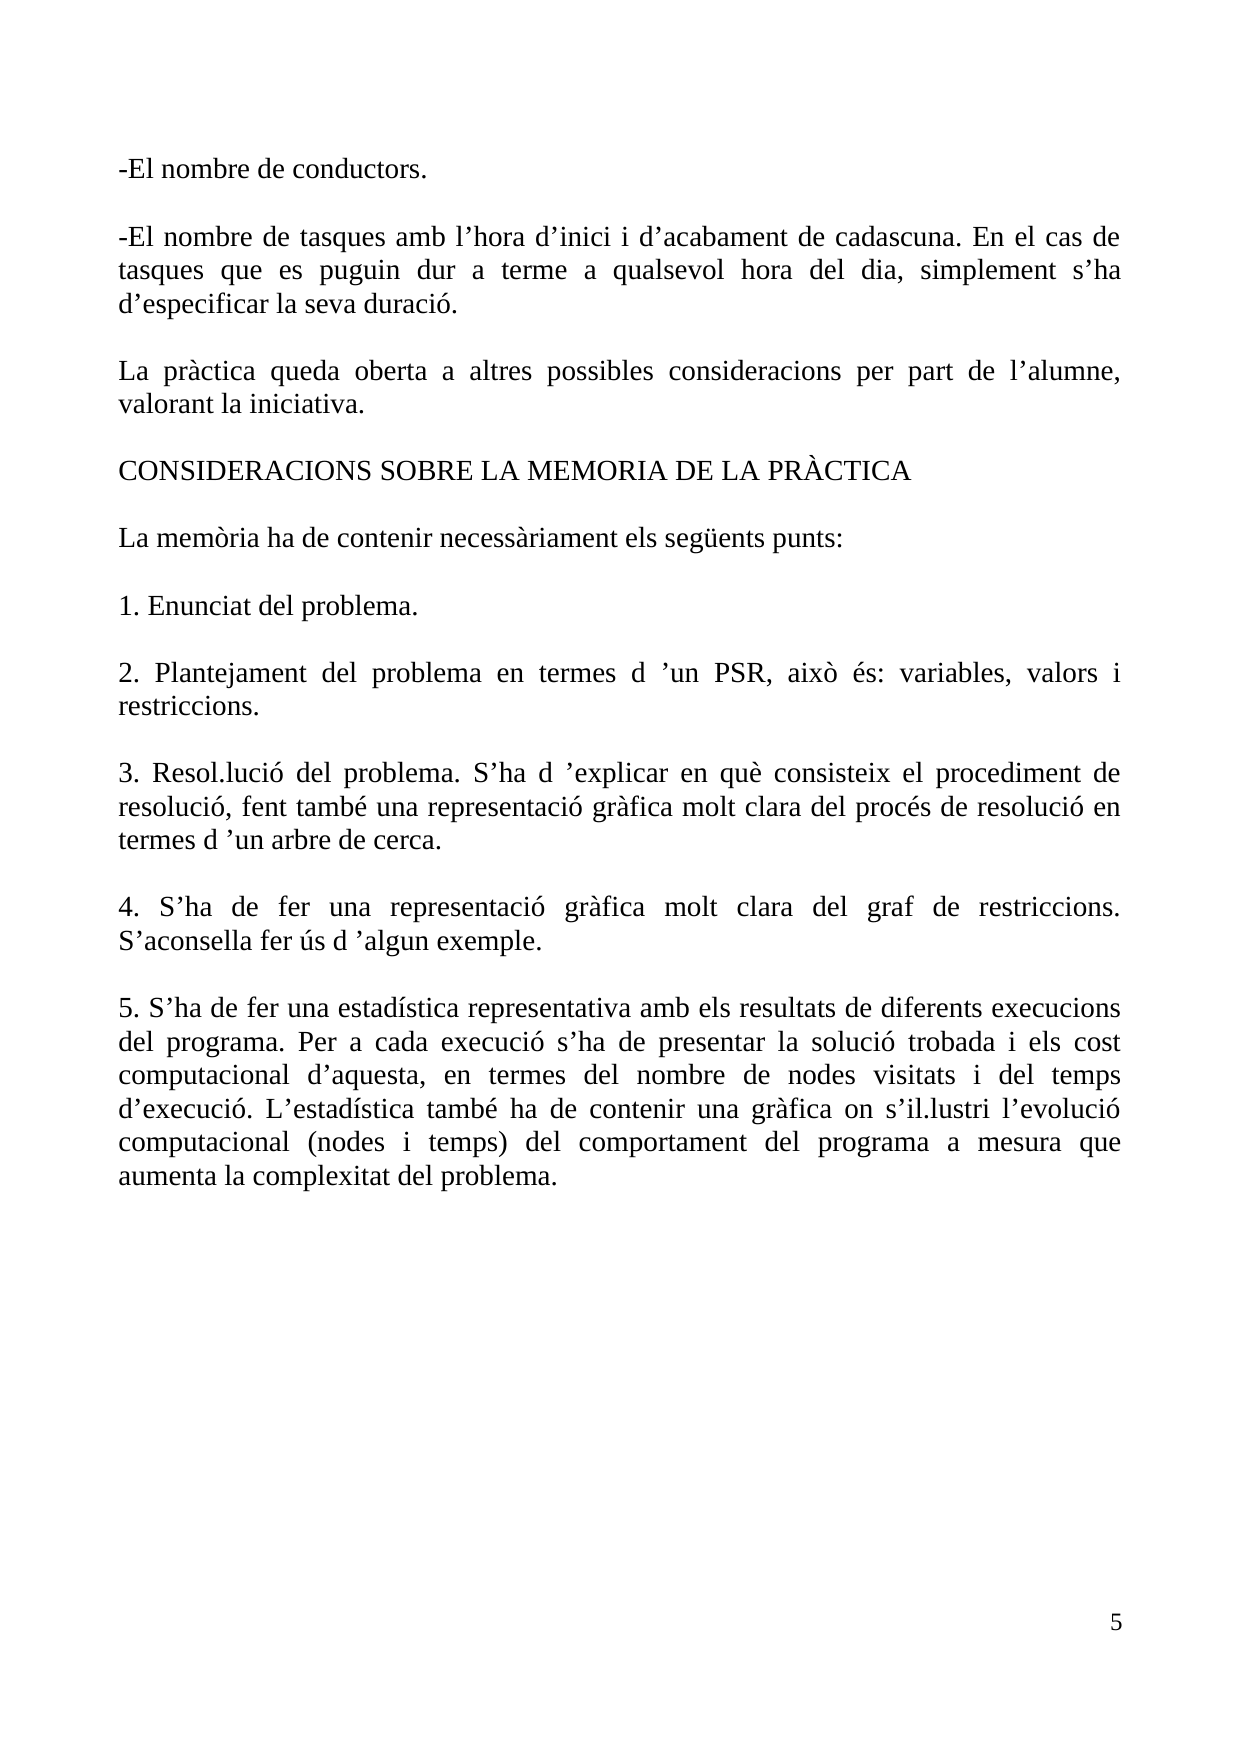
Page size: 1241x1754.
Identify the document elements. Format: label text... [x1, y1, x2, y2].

text CONSIDERACIONS SOBRE LA MEMORIA DE LA PRÀCTICA [118, 453, 1122, 487]
text 5. S’ha de fer una estadística representativa amb els resultats de diferents execucions del programa. Per a cada execució s’ha de presentar la solució trobada i els cost computacional d’aquesta, en termes del nombre de nodes visitats i del temps d’execució. L’estadística també ha de contenir una gràfica on s’il.lustri l’evolució computacional (nodes i temps) del comportament del programa a mesura que aumenta la complexitat del problema. [118, 990, 1122, 1191]
text -El nombre de conductors. [118, 152, 1122, 185]
text 3. Resol.lució del problema. S’ha d ’explicar en què consisteix el procediment de resolució, fent també una representació gràfica molt clara del procés de resolució en termes d ’un arbre de cerca. [118, 755, 1122, 856]
text 2. Plantejament del problema en termes d ’un PSR, això és: variables, valors i restriccions. [118, 655, 1122, 722]
text -El nombre de tasques amb l’hora d’inici i d’acabament de cadascuna. En el cas de tasques que es puguin dur a terme a qualsevol hora del dia, simplement s’ha d’especificar la seva duració. [118, 219, 1122, 319]
text La memòria ha de contenir necessàriament els següents punts: [118, 521, 1122, 554]
text 1. Enunciat del problema. [118, 588, 1122, 621]
text La pràctica queda oberta a altres possibles consideracions per part de l’alumne, valorant la iniciativa. [118, 353, 1122, 420]
text 4. S’ha de fer una representació gràfica molt clara del graf de restriccions. S’aconsella fer ús d ’algun exemple. [118, 889, 1122, 957]
